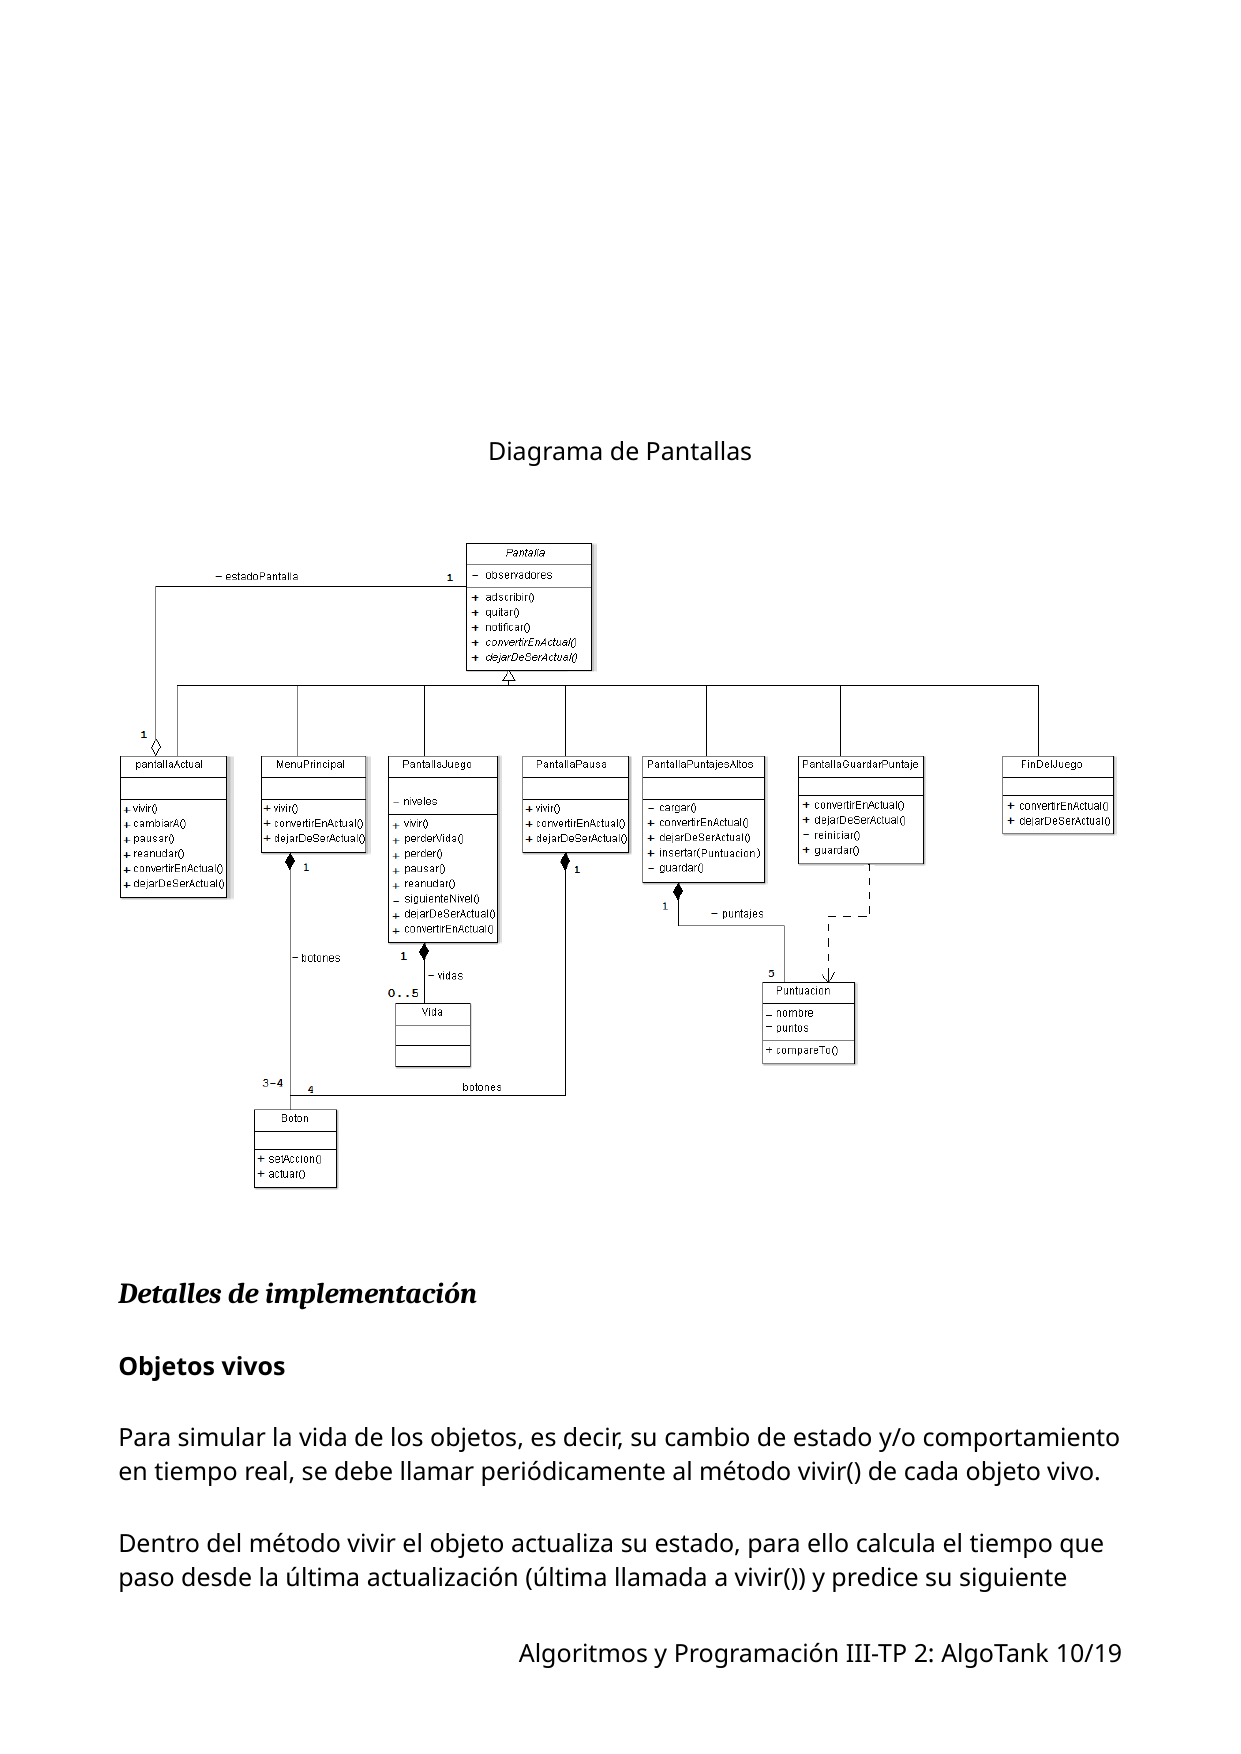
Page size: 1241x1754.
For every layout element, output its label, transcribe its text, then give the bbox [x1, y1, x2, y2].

text Diagrama de Pantallas [118, 434, 1122, 468]
subtitle Dentro del método vivir el objeto actualiza su estado, para ello calcula el tiempo que paso desde la última actualización (última llamada a vivir()) y predice su siguiente [118, 1525, 1122, 1593]
subtitle Detalles de implementación [118, 1277, 1122, 1311]
subtitle Para simular la vida de los objetos, es decir, su cambio de estado y/o comportamiento en tiempo real, se debe llamar periódicamente al método vivir() de cada objeto vivo. [118, 1420, 1122, 1488]
subtitle Objetos vivos [118, 1348, 1122, 1382]
